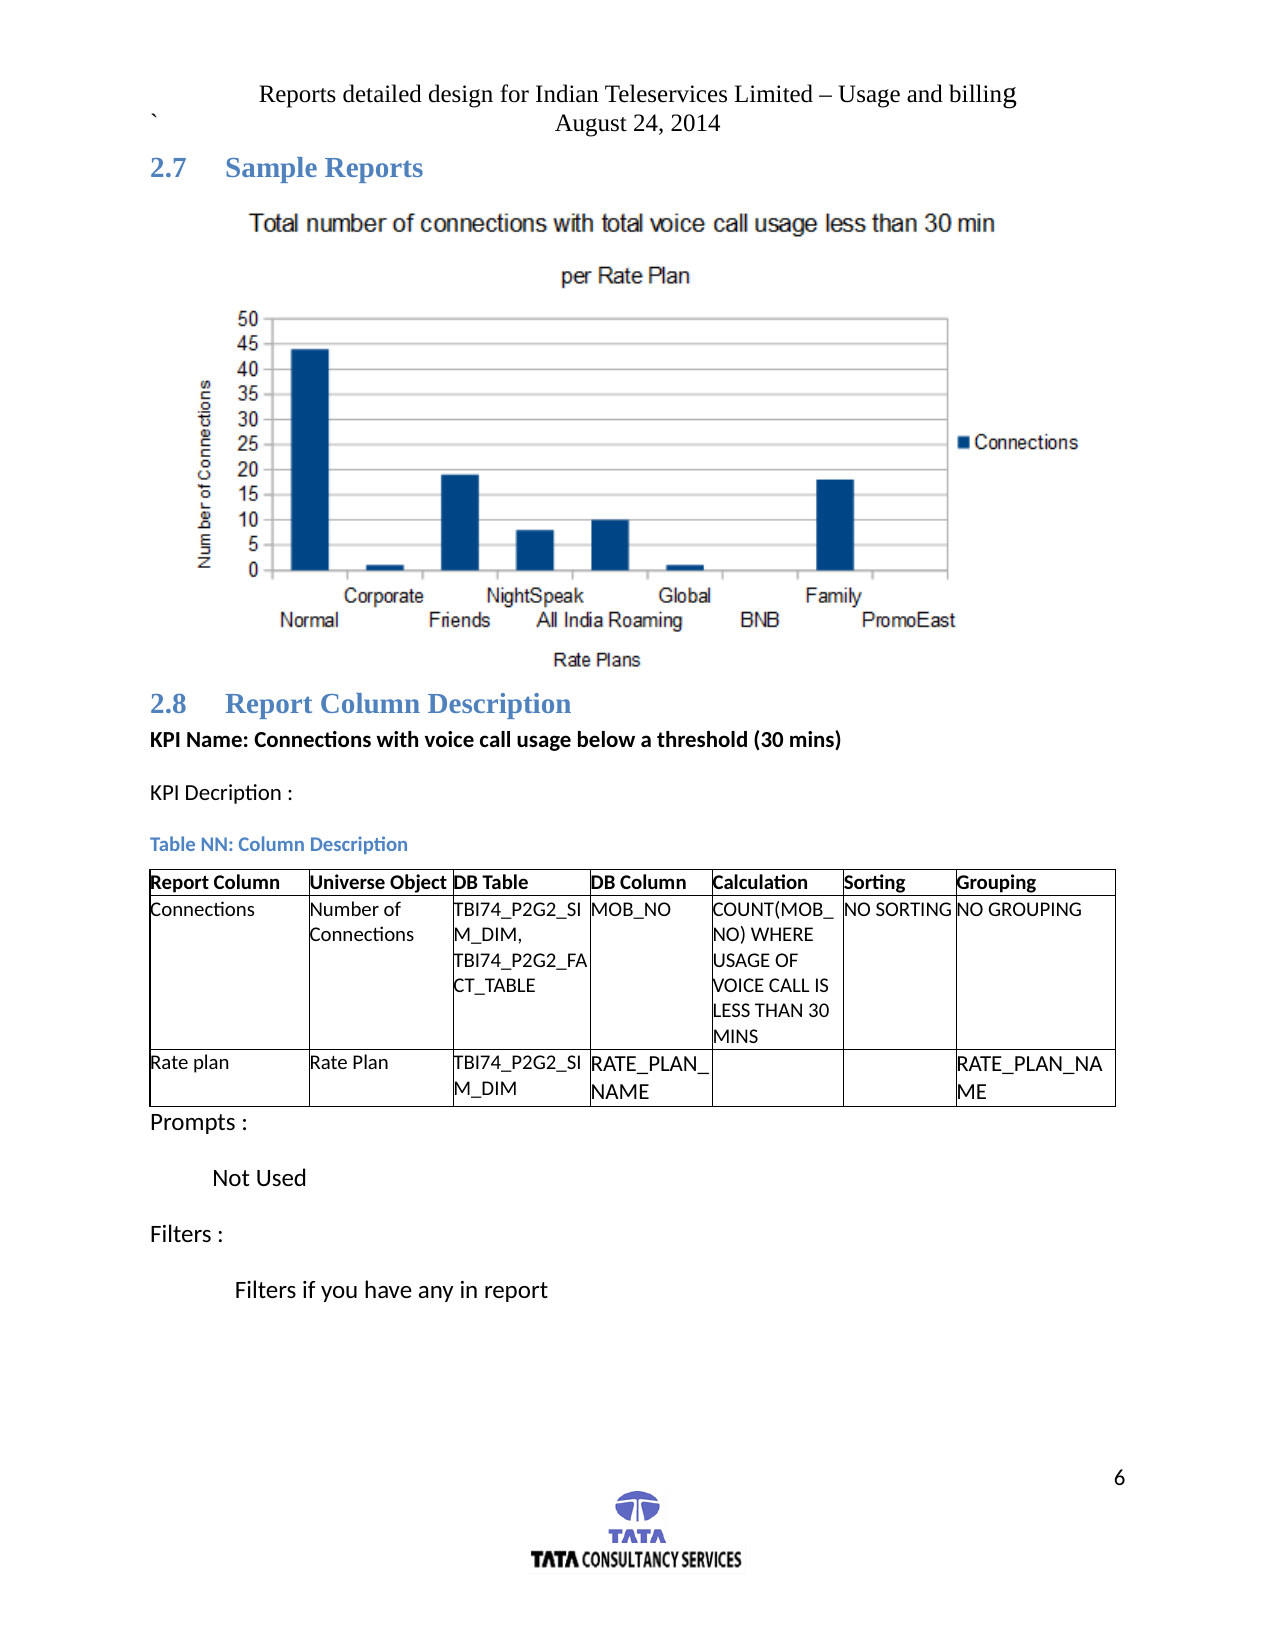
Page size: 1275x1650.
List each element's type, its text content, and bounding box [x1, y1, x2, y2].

subtitle 2.7 Sample Reports [150, 150, 1125, 183]
table_cell Number of Connections [310, 896, 453, 1048]
table_header Universe Object [310, 870, 453, 895]
table_cell RATE_PLAN_NAME [957, 1050, 1115, 1106]
table_header DB Column [591, 870, 712, 895]
picture [180, 188, 1095, 682]
text KPI Decription : [150, 778, 1125, 806]
text Prompts : [150, 1107, 1125, 1137]
text Filters : [150, 1218, 1125, 1249]
table_cell Rate Plan [310, 1050, 453, 1106]
table_cell MOB_NO [591, 896, 712, 1048]
text KPI Name: Connections with voice call usage below a threshold (30 mins) [150, 725, 1125, 753]
table_header Report Column [151, 870, 309, 895]
table_cell [713, 1050, 843, 1106]
table_cell Connections [151, 896, 309, 1048]
table_header Calculation [713, 870, 843, 895]
table_cell TBI74_P2G2_SIM_DIM, TBI74_P2G2_FACT_TABLE [454, 896, 590, 1048]
table_cell COUNT(MOB_NO) WHERE USAGE OF VOICE CALL IS LESS THAN 30 MINS [713, 896, 843, 1048]
text Filters if you have any in report [150, 1274, 1125, 1304]
table_cell Rate plan [151, 1050, 309, 1106]
table_header Sorting [844, 870, 956, 895]
table_header Grouping [957, 870, 1115, 895]
table_header DB Table [454, 870, 590, 895]
table_cell RATE_PLAN_NAME [591, 1050, 712, 1106]
title Table NN: Column Description [150, 831, 1125, 857]
table_cell TBI74_P2G2_SIM_DIM [454, 1050, 590, 1106]
text Not Used [150, 1162, 1125, 1193]
subtitle 2.8 Report Column Description [150, 209, 1125, 720]
table_cell [844, 1050, 956, 1106]
table_cell NO GROUPING [957, 896, 1115, 1048]
picture [528, 1490, 747, 1575]
table_cell NO SORTING [844, 896, 956, 1048]
